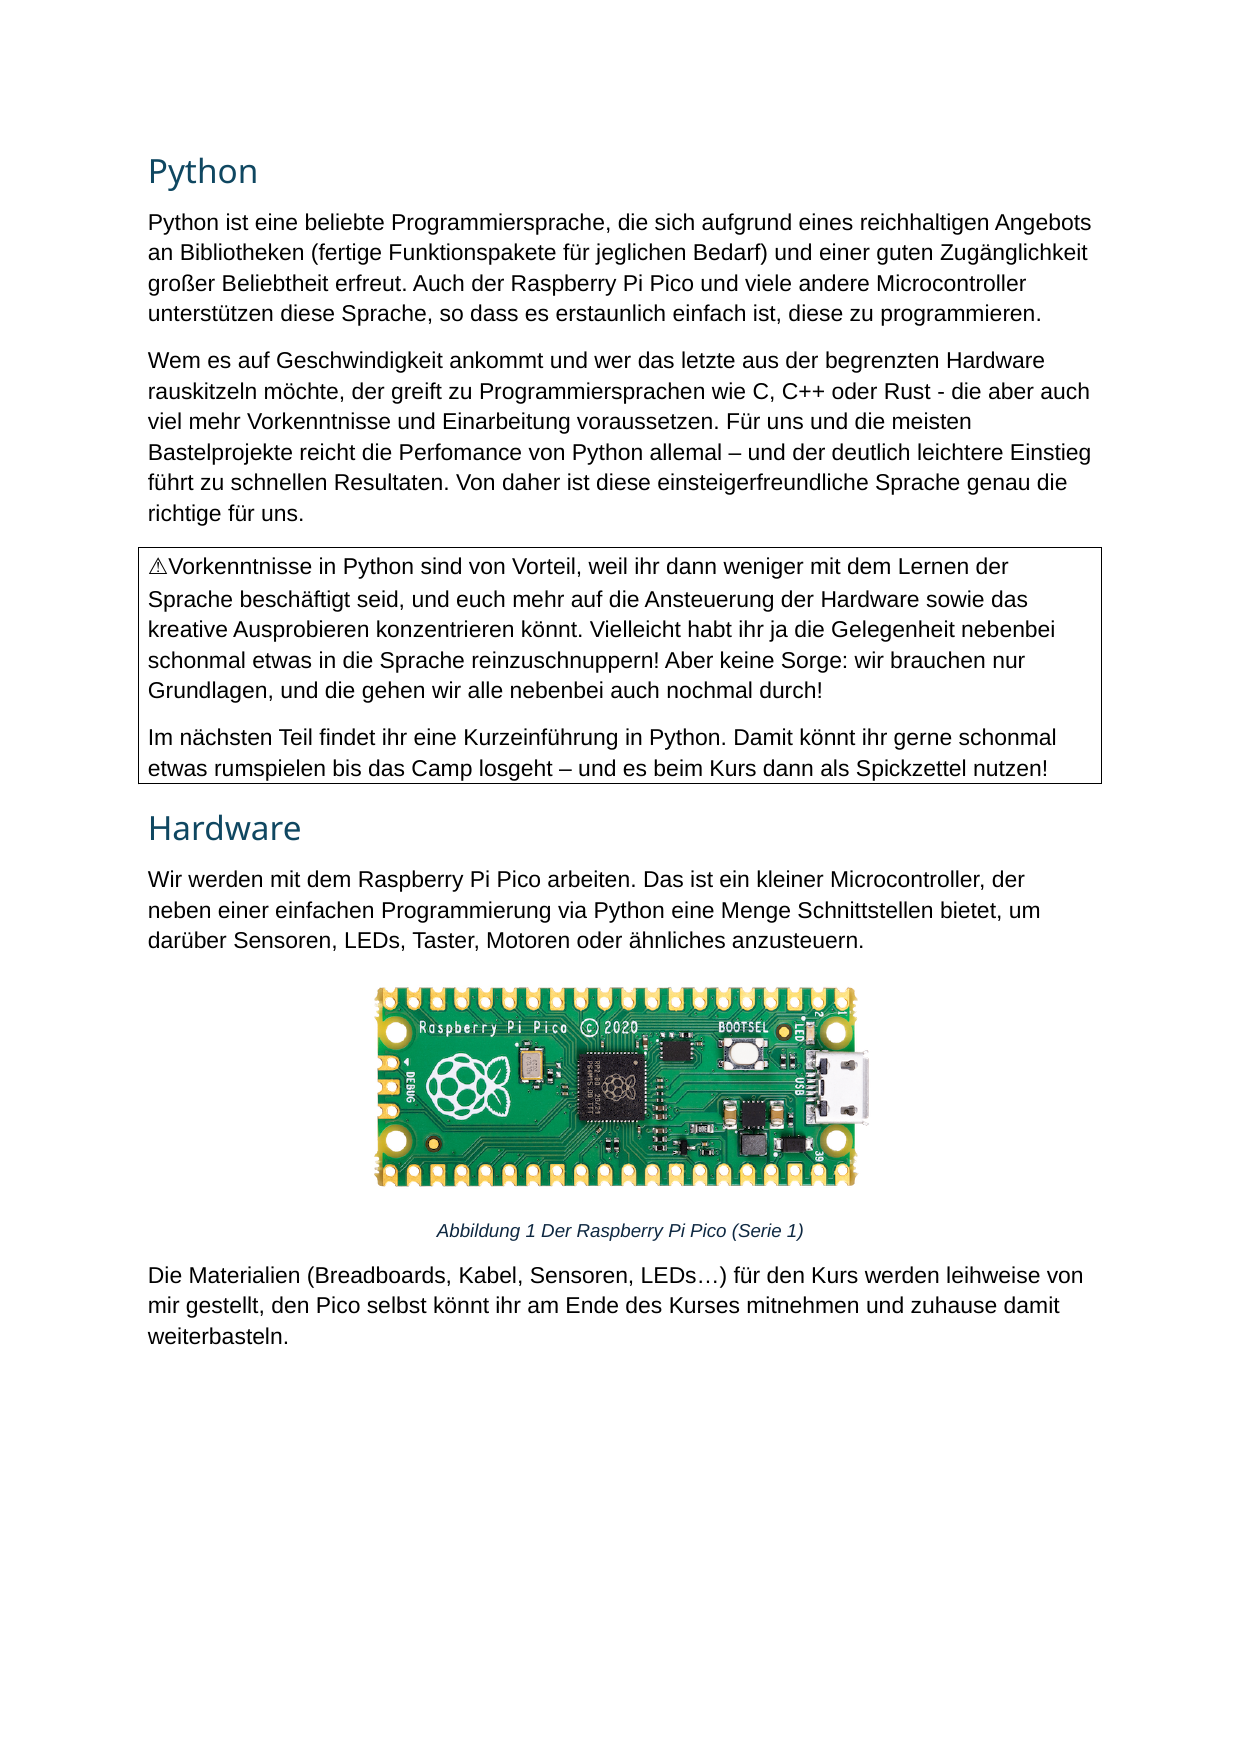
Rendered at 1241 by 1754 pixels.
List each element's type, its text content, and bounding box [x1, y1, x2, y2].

text Abbildung 1 Der Raspberry Pi Pico (Serie 1) [148, 1219, 1093, 1241]
text Wem es auf Geschwindigkeit ankommt und wer das letzte aus der begrenzten Hardware rauskitzeln möchte, der greift zu Programmiersprachen wie C, C++ oder Rust - die aber auch viel mehr Vorkenntnisse und Einarbeitung voraussetzen. Für uns und die meisten Bastelprojekte reicht die Perfomance von Python allemal – und der deutlich leichtere Einstieg führt zu schnellen Resultaten. Von daher ist diese einsteigerfreundliche Sprache genau die richtige für uns. [148, 347, 1093, 526]
text ⚠️Vorkenntnisse in Python sind von Vorteil, weil ihr dann weniger mit dem Lernen der Sprache beschäftigt seid, und euch mehr auf die Ansteuerung der Hardware sowie das kreative Ausprobieren konzentrieren könnt. Vielleicht habt ihr ja die Gelegenheit nebenbei schonmal etwas in die Sprache reinzuschnuppern! Aber keine Sorge: wir brauchen nur Grundlagen, und die gehen wir alle nebenbei auch nochmal durch! [139, 548, 1101, 703]
subtitle Hardware [148, 805, 1093, 851]
text Wir werden mit dem Raspberry Pi Pico arbeiten. Das ist ein kleiner Microcontroller, der neben einer einfachen Programmierung via Python eine Menge Schnittstellen bietet, um darüber Sensoren, LEDs, Taster, Motoren oder ähnliches anzusteuern. [148, 866, 1093, 953]
text Die Materialien (Breadboards, Kabel, Sensoren, LEDs…) für den Kurs werden leihweise von mir gestellt, den Pico selbst könnt ihr am Ende des Kurses mitnehmen und zuhause damit weiterbasteln. [148, 1262, 1093, 1349]
text Im nächsten Teil findet ihr eine Kurzeinführung in Python. Damit könnt ihr gerne schonmal etwas rumspielen bis das Camp losgeht – und es beim Kurs dann als Spickzettel nutzen! [139, 721, 1101, 783]
text Python ist eine beliebte Programmiersprache, die sich aufgrund eines reichhaltigen Angebots an Bibliotheken (fertige Funktionspakete für jeglichen Bedarf) und einer guten Zugänglichkeit großer Beliebtheit erfreut. Auch der Raspberry Pi Pico und viele andere Microcontroller unterstützen diese Sprache, so dass es erstaunlich einfach ist, diese zu programmieren. [148, 208, 1093, 326]
subtitle Python [148, 148, 1093, 193]
picture [364, 974, 876, 1199]
